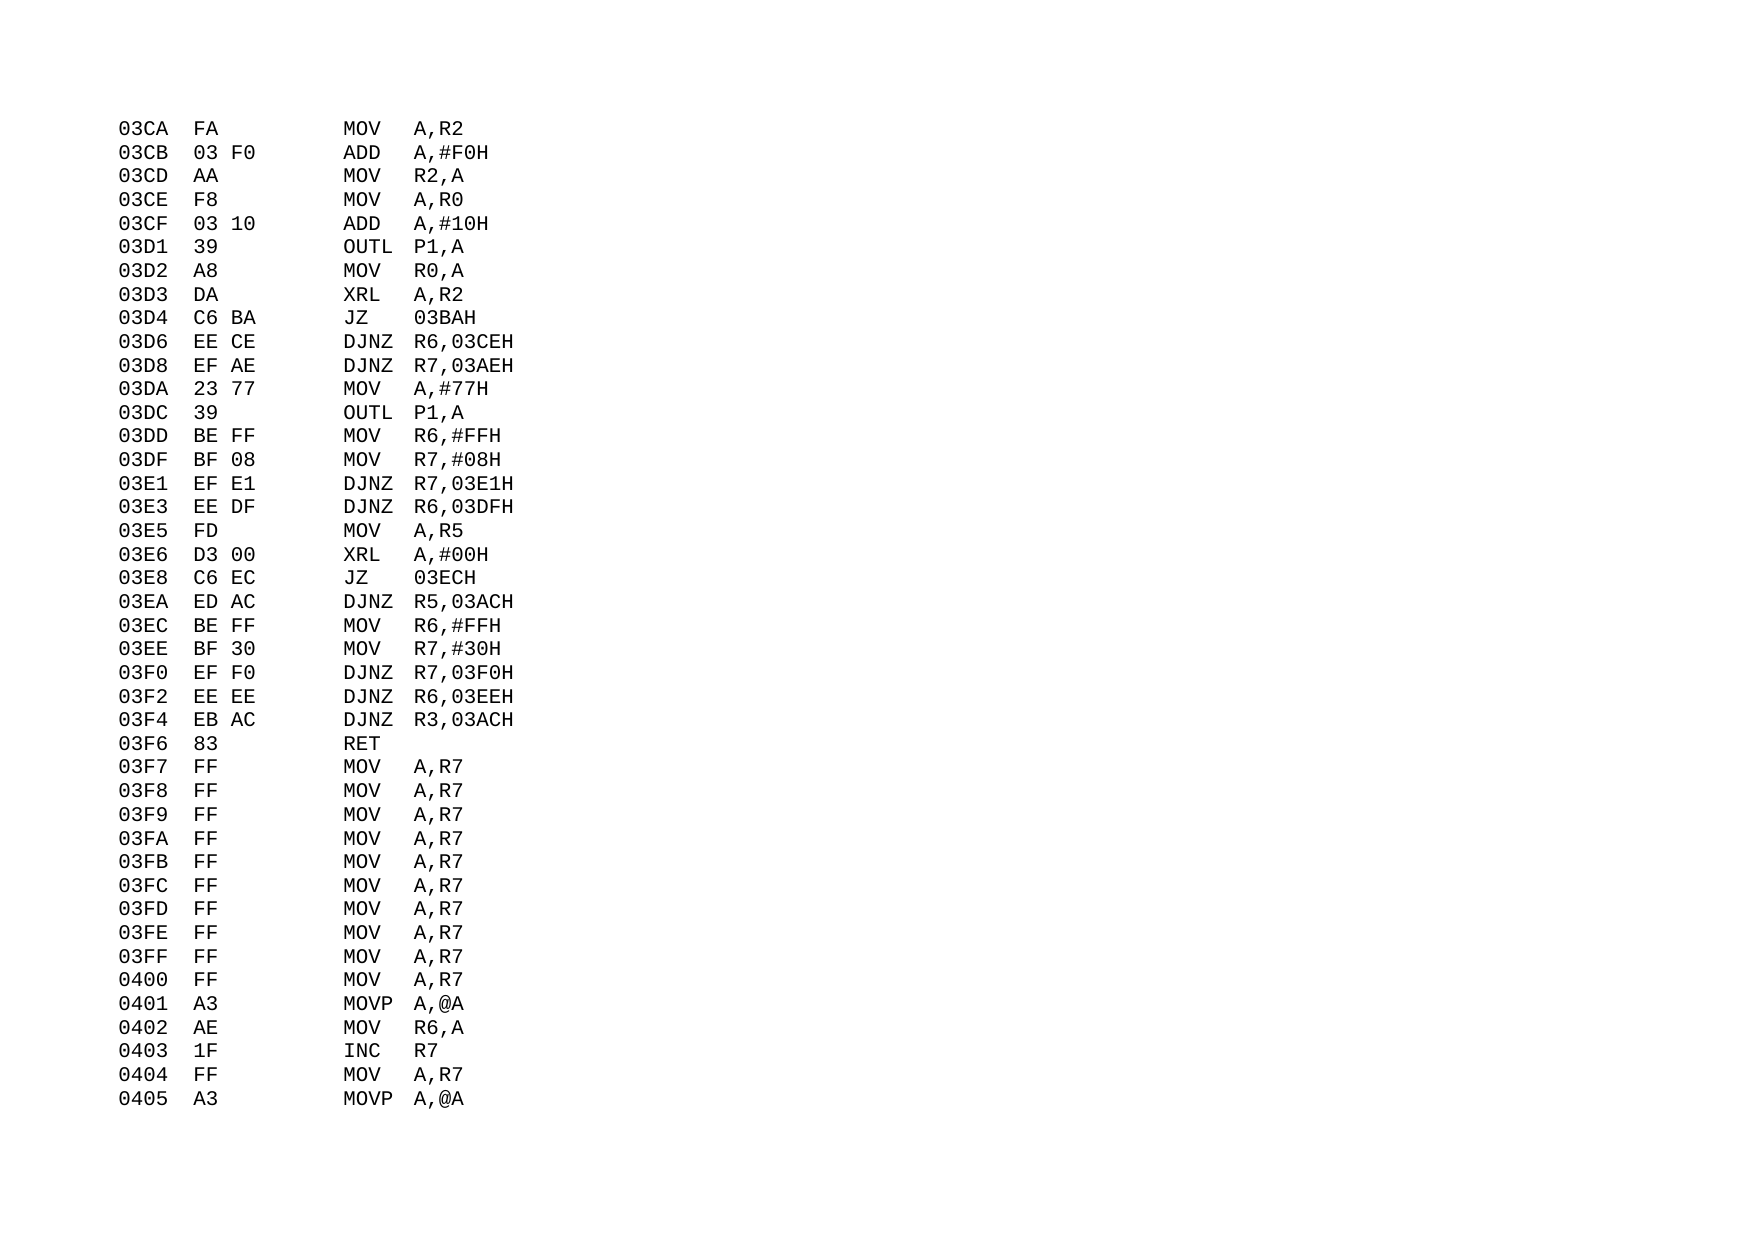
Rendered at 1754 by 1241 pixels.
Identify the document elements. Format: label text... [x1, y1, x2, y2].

text 0404 FF MOV A,R7 [118, 1064, 1636, 1088]
text 03D3 DA XRL A,R2 [118, 284, 1636, 307]
text 03F8 FF MOV A,R7 [118, 780, 1636, 804]
text 03F0 EF F0 DJNZ R7,03F0H [118, 662, 1636, 686]
text 0403 1F INC R7 [118, 1040, 1636, 1064]
text 03E8 C6 EC JZ 03ECH [118, 567, 1636, 591]
text 03CF 03 10 ADD A,#10H [118, 213, 1636, 236]
text 03EC BE FF MOV R6,#FFH [118, 615, 1636, 638]
text 03E5 FD MOV A,R5 [118, 520, 1636, 544]
text 03FF FF MOV A,R7 [118, 946, 1636, 969]
text 03FA FF MOV A,R7 [118, 827, 1636, 851]
text 03EA ED AC DJNZ R5,03ACH [118, 591, 1636, 615]
text 03FC FF MOV A,R7 [118, 875, 1636, 898]
text 0400 FF MOV A,R7 [118, 969, 1636, 993]
text 03E6 D3 00 XRL A,#00H [118, 544, 1636, 567]
text 03FD FF MOV A,R7 [118, 898, 1636, 922]
text 03CA FA MOV A,R2 [118, 118, 1636, 142]
text 03DD BE FF MOV R6,#FFH [118, 426, 1636, 449]
text 03D6 EE CE DJNZ R6,03CEH [118, 331, 1636, 354]
text 03EE BF 30 MOV R7,#30H [118, 638, 1636, 662]
text 03FE FF MOV A,R7 [118, 922, 1636, 946]
text 0405 A3 MOVP A,@A [118, 1088, 1636, 1111]
text 03E1 EF E1 DJNZ R7,03E1H [118, 473, 1636, 496]
text 03D1 39 OUTL P1,A [118, 236, 1636, 260]
text 03DF BF 08 MOV R7,#08H [118, 449, 1636, 473]
text 03D4 C6 BA JZ 03BAH [118, 307, 1636, 331]
text 03CB 03 F0 ADD A,#F0H [118, 142, 1636, 165]
text 03CE F8 MOV A,R0 [118, 189, 1636, 213]
text 0401 A3 MOVP A,@A [118, 993, 1636, 1017]
text 03D2 A8 MOV R0,A [118, 260, 1636, 284]
text 03F6 83 RET [118, 733, 1636, 757]
text 03FB FF MOV A,R7 [118, 851, 1636, 875]
text 03F7 FF MOV A,R7 [118, 757, 1636, 780]
text 03E3 EE DF DJNZ R6,03DFH [118, 496, 1636, 520]
text 03CD AA MOV R2,A [118, 165, 1636, 189]
text 03F2 EE EE DJNZ R6,03EEH [118, 686, 1636, 709]
text 03DA 23 77 MOV A,#77H [118, 378, 1636, 402]
text 03D8 EF AE DJNZ R7,03AEH [118, 354, 1636, 378]
text 03F4 EB AC DJNZ R3,03ACH [118, 709, 1636, 733]
text 03DC 39 OUTL P1,A [118, 402, 1636, 426]
text 0402 AE MOV R6,A [118, 1017, 1636, 1040]
text 03F9 FF MOV A,R7 [118, 804, 1636, 827]
